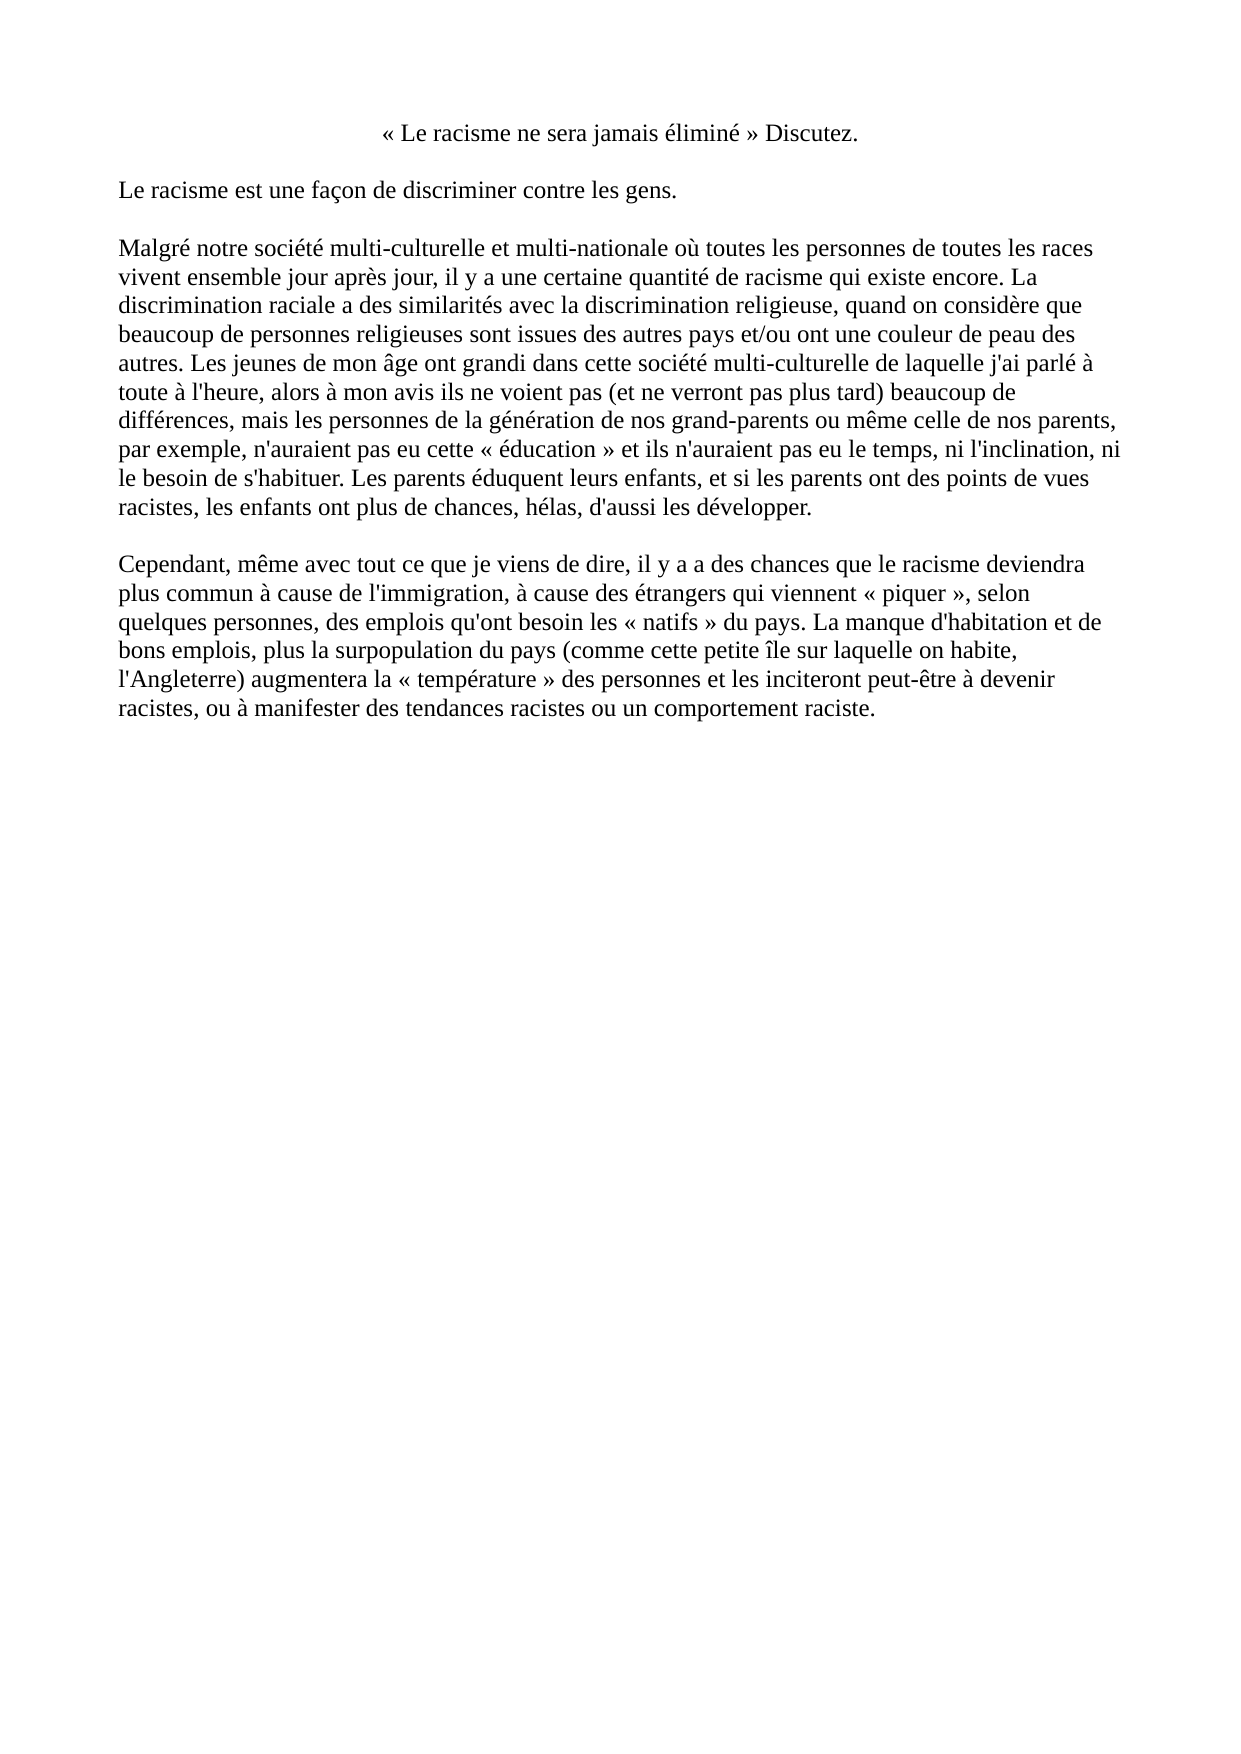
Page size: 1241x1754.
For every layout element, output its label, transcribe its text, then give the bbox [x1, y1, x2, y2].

text Malgré notre société multi-culturelle et multi-nationale où toutes les personnes de toutes les races vivent ensemble jour après jour, il y a une certaine quantité de racisme qui existe encore. La discrimination raciale a des similarités avec la discrimination religieuse, quand on considère que beaucoup de personnes religieuses sont issues des autres pays et/ou ont une couleur de peau des autres. Les jeunes de mon âge ont grandi dans cette société multi-culturelle de laquelle j'ai parlé à toute à l'heure, alors à mon avis ils ne voient pas (et ne verront pas plus tard) beaucoup de différences, mais les personnes de la génération de nos grand-parents ou même celle de nos parents, par exemple, n'auraient pas eu cette « éducation » et ils n'auraient pas eu le temps, ni l'inclination, ni le besoin de s'habituer. Les parents éduquent leurs enfants, et si les parents ont des points de vues racistes, les enfants ont plus de chances, hélas, d'aussi les développer. [118, 233, 1122, 521]
text « Le racisme ne sera jamais éliminé » Discutez. [118, 118, 1122, 147]
text Le racisme est une façon de discriminer contre les gens. [118, 176, 1122, 204]
text Cependant, même avec tout ce que je viens de dire, il y a a des chances que le racisme deviendra plus commun à cause de l'immigration, à cause des étrangers qui viennent « piquer », selon quelques personnes, des emplois qu'ont besoin les « natifs » du pays. La manque d'habitation et de bons emplois, plus la surpopulation du pays (comme cette petite île sur laquelle on habite, l'Angleterre) augmentera la « température » des personnes et les inciteront peut-être à devenir racistes, ou à manifester des tendances racistes ou un comportement raciste. [118, 549, 1122, 722]
